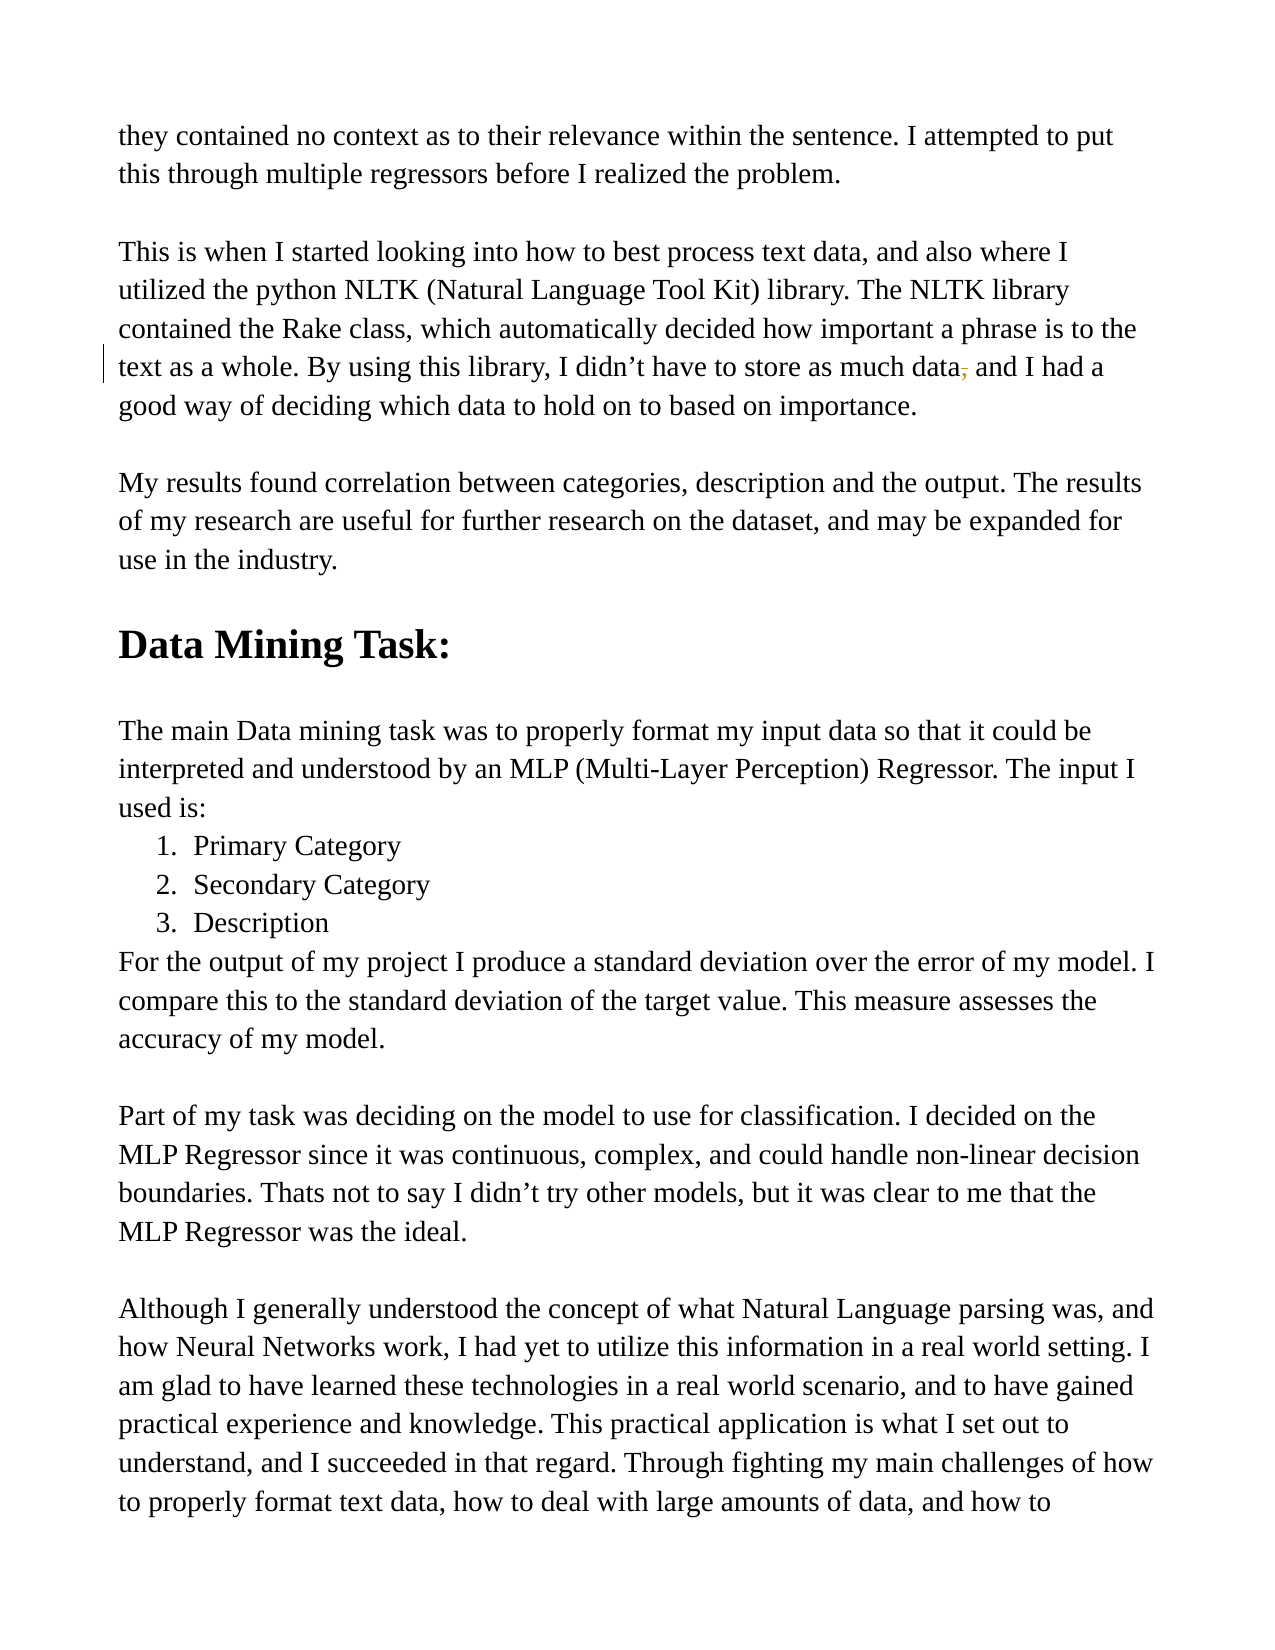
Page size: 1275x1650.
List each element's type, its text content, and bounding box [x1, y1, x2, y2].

text Although I generally understood the concept of what Natural Language parsing was, and how Neural Networks work, I had yet to utilize this information in a real world setting. I am glad to have learned these technologies in a real world scenario, and to have gained practical experience and knowledge. This practical application is what I set out to understand, and I succeeded in that regard. Through fighting my main challenges of how to properly format text data, how to deal with large amounts of data, and how to [118, 1291, 1157, 1517]
list Secondary Category [156, 867, 1157, 901]
text they contained no context as to their relevance within the sentence. I attempted to put this through multiple regressors before I realized the problem. [118, 118, 1157, 190]
list Description [156, 906, 1157, 939]
list Primary Category [156, 828, 1157, 862]
text This is when I started looking into how to best process text data, and also where I utilized the python NLTK (Natural Language Tool Kit) library. The NLTK library contained the Rake class, which automatically decided how important a phrase is to the text as a whole. By using this library, I didn’t have to store as much data and I had a good way of deciding which data to hold on to based on importance. [118, 234, 1157, 421]
text Part of my task was deciding on the model to use for classification. I decided on the MLP Regressor since it was continuous, complex, and could handle non-linear decision boundaries. Thats not to say I didn’t try other models, but it was clear to me that the MLP Regressor was the ideal. [118, 1098, 1157, 1247]
text For the output of my project I produce a standard deviation over the error of my model. I compare this to the standard deviation of the target value. This measure assesses the accuracy of my model. [118, 944, 1157, 1055]
text The main Data mining task was to properly format my input data so that it could be interpreted and understood by an MLP (Multi-Layer Perception) Regressor. The input I used is: [118, 713, 1157, 823]
text Data Mining Task: [118, 619, 1157, 667]
text My results found correlation between categories, description and the output. The results of my research are useful for further research on the dataset, and may be expanded for use in the industry. [118, 465, 1157, 576]
